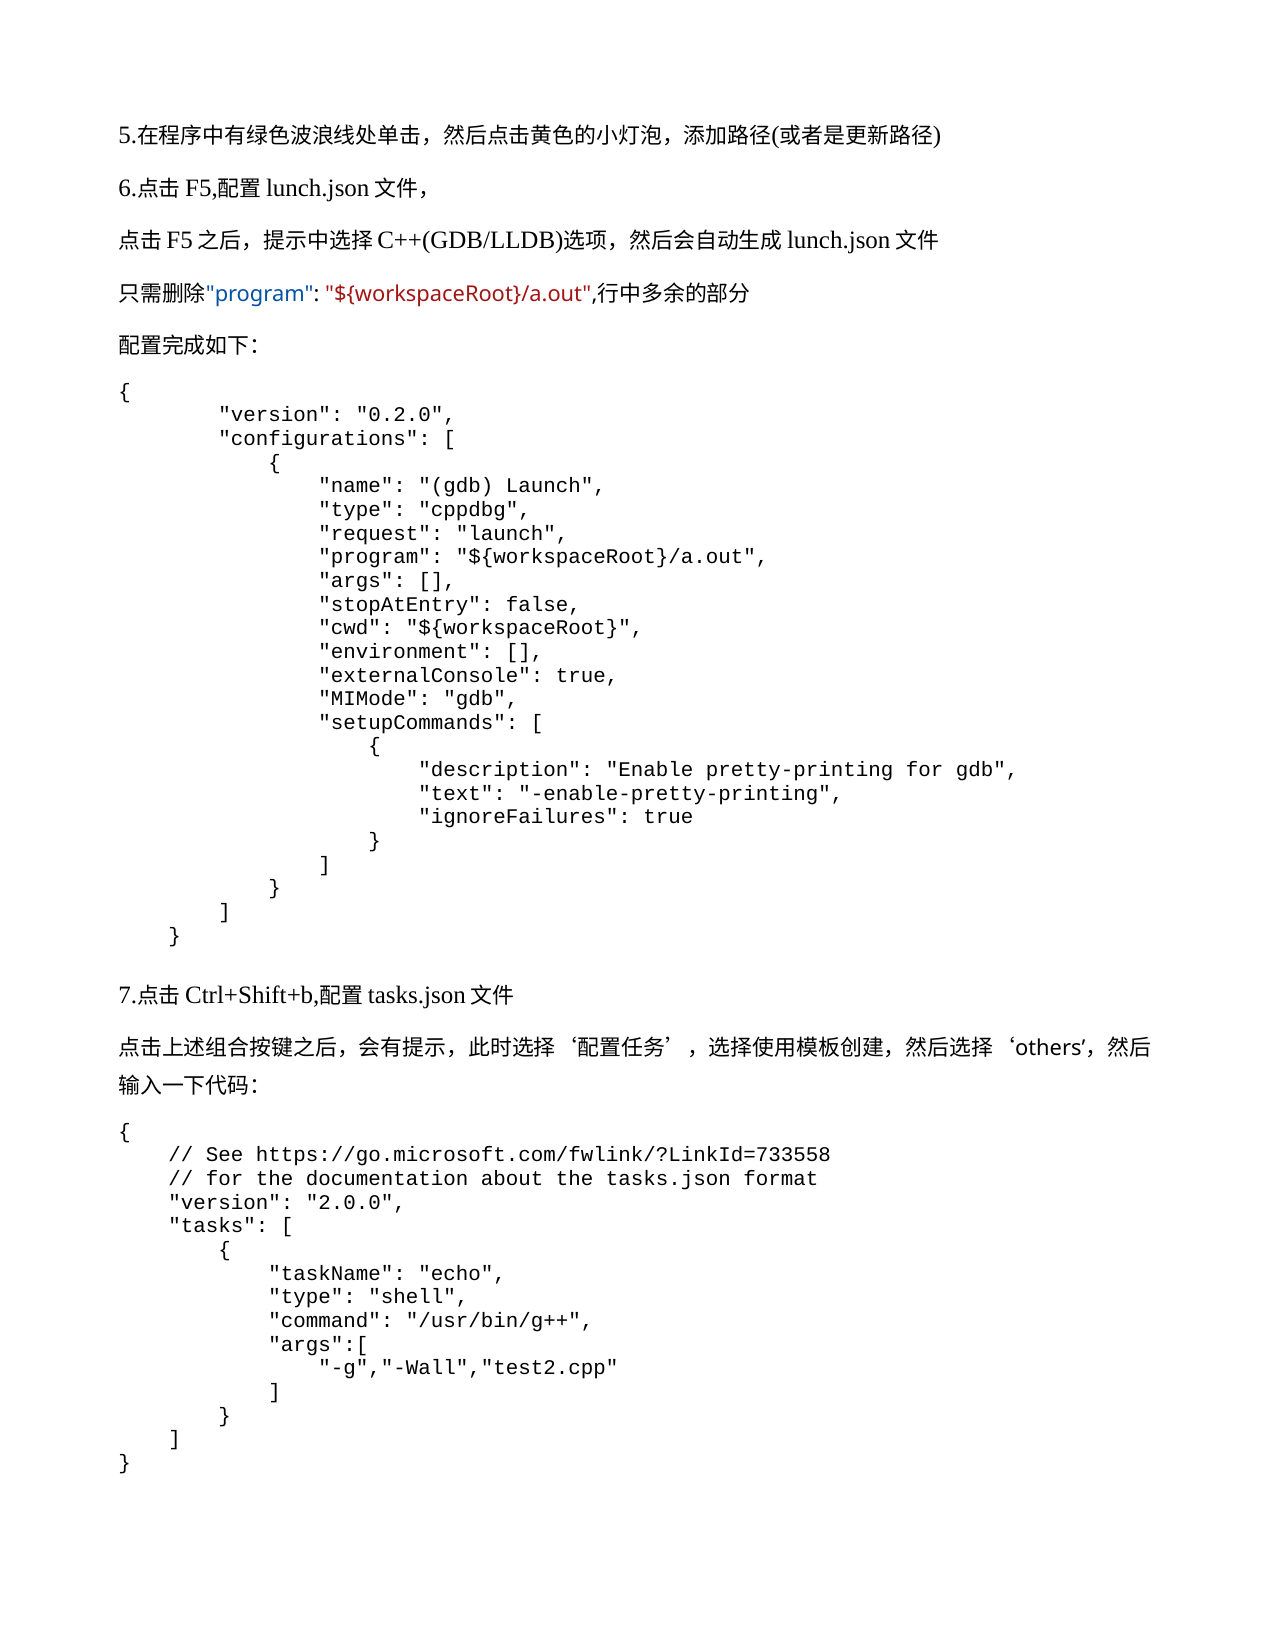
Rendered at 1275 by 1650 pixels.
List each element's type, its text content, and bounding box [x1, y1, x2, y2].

text "taskName": "echo", [118, 1263, 1157, 1286]
text "request": "launch", [118, 523, 1157, 546]
text "type": "shell", [118, 1286, 1157, 1310]
text ] [118, 1381, 1157, 1404]
text } [118, 1452, 1157, 1476]
text "MIMode": "gdb", [118, 688, 1157, 712]
text "ignoreFailures": true [118, 806, 1157, 830]
text ] [118, 1428, 1157, 1452]
text "description": "Enable pretty-printing for gdb", [118, 759, 1157, 783]
text "text": "-enable-pretty-printing", [118, 783, 1157, 806]
text "args":[ [118, 1334, 1157, 1357]
text } [118, 830, 1157, 854]
text "args": [], [118, 570, 1157, 594]
text ] [118, 901, 1157, 925]
text "-g","-Wall","test2.cpp" [118, 1357, 1157, 1381]
text { [118, 1121, 1157, 1144]
text "cwd": "${workspaceRoot}", [118, 617, 1157, 641]
text "setupCommands": [ [118, 712, 1157, 736]
text "command": "/usr/bin/g++", [118, 1310, 1157, 1334]
text 5.在程序中有绿色波浪线处单击，然后点击黄色的小灯泡，添加路径(或者是更新路径) [118, 118, 1157, 150]
text "version": "0.2.0", [118, 404, 1157, 428]
text 7.点击Ctrl+Shift+b,配置tasks.json文件 [118, 978, 1157, 1009]
text } [118, 1404, 1157, 1428]
text { [118, 452, 1157, 475]
text 只需删除"program": "${workspaceRoot}/a.out",行中多余的部分 [118, 276, 1157, 307]
text // for the documentation about the tasks.json format [118, 1168, 1157, 1192]
text // See https://go.microsoft.com/fwlink/?LinkId=733558 [118, 1144, 1157, 1168]
text "type": "cppdbg", [118, 499, 1157, 523]
text } [118, 877, 1157, 901]
text { [118, 736, 1157, 759]
text { [118, 381, 1157, 404]
text 6.点击F5,配置lunch.json文件， [118, 171, 1157, 202]
text "program": "${workspaceRoot}/a.out", [118, 546, 1157, 570]
text "configurations": [ [118, 428, 1157, 452]
text } [118, 925, 1157, 948]
text 点击F5之后，提示中选择C++(GDB/LLDB)选项，然后会自动生成lunch.json文件 [118, 223, 1157, 255]
text "environment": [], [118, 641, 1157, 664]
text ] [118, 854, 1157, 877]
text "externalConsole": true, [118, 664, 1157, 688]
text "tasks": [ [118, 1215, 1157, 1239]
text { [118, 1239, 1157, 1263]
text "name": "(gdb) Launch", [118, 475, 1157, 499]
text 配置完成如下： [118, 328, 1157, 360]
text "stopAtEntry": false, [118, 594, 1157, 617]
text "version": "2.0.0", [118, 1192, 1157, 1215]
text 点击上述组合按键之后，会有提示，此时选择‘配置任务’，选择使用模板创建，然后选择‘others’，然后输入一下代码： [118, 1030, 1157, 1100]
